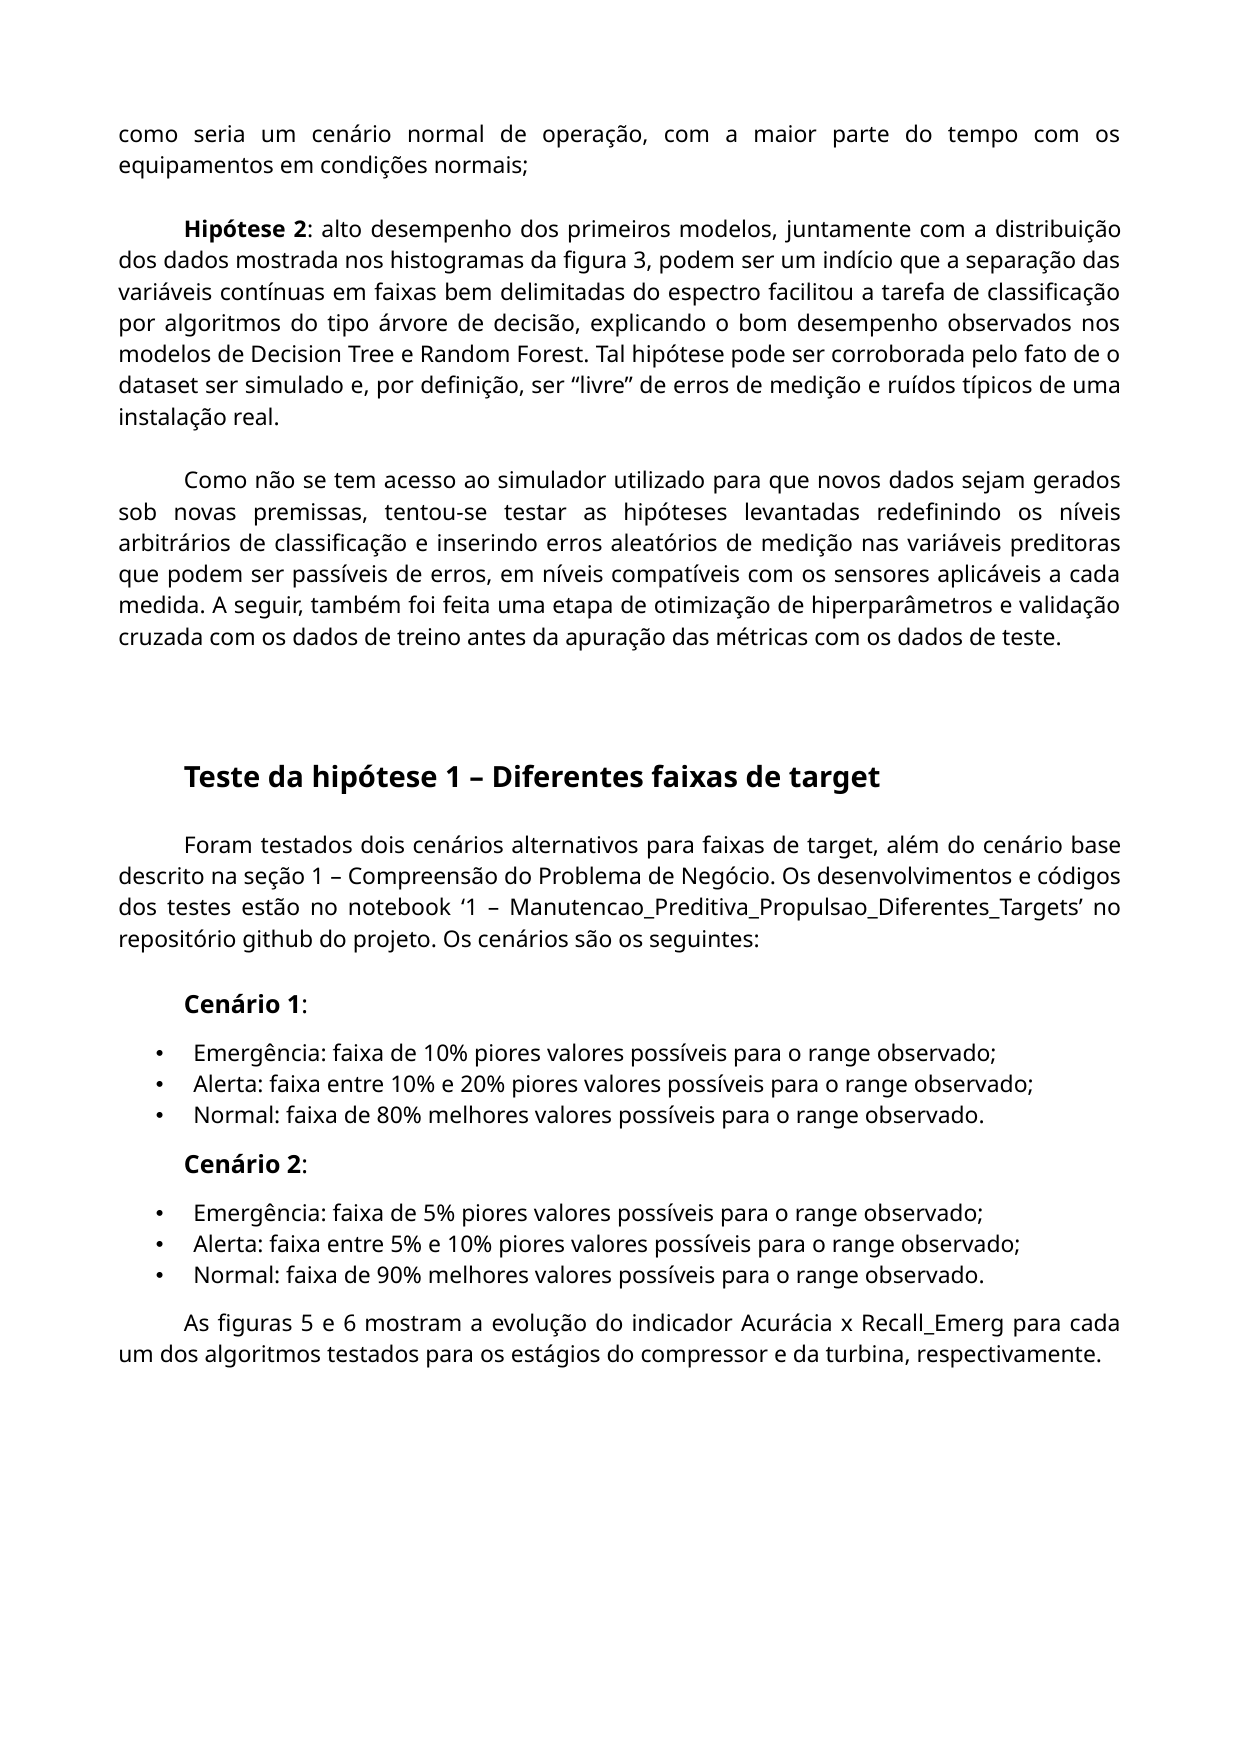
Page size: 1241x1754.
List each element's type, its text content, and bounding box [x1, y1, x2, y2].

list Normal: faixa de 90% melhores valores possíveis para o range observado. [156, 1259, 1122, 1291]
text como seria um cenário normal de operação, com a maior parte do tempo com os equipamentos em condições normais; [118, 118, 1122, 181]
list Alerta: faixa entre 10% e 20% piores valores possíveis para o range observado; [156, 1068, 1122, 1099]
text Hipótese 2: alto desempenho dos primeiros modelos, juntamente com a distribuição dos dados mostrada nos histogramas da figura 3, podem ser um indício que a separação das variáveis contínuas em faixas bem delimitadas do espectro facilitou a tarefa de classificação por algoritmos do tipo árvore de decisão, explicando o bom desempenho observados nos modelos de Decision Tree e Random Forest. Tal hipótese pode ser corroborada pelo fato de o dataset ser simulado e, por definição, ser “livre” de erros de medição e ruídos típicos de uma instalação real. [118, 213, 1122, 432]
list Alerta: faixa entre 5% e 10% piores valores possíveis para o range observado; [156, 1228, 1122, 1259]
text Foram testados dois cenários alternativos para faixas de target, além do cenário base descrito na seção 1 – Compreensão do Problema de Negócio. Os desenvolvimentos e códigos dos testes estão no notebook ‘1 – Manutencao_Preditiva_Propulsao_Diferentes_Targets’ no repositório github do projeto. Os cenários são os seguintes: [118, 829, 1122, 954]
list Emergência: faixa de 10% piores valores possíveis para o range observado; [156, 1037, 1122, 1068]
text Cenário 1: [118, 986, 1122, 1020]
text Como não se tem acesso ao simulador utilizado para que novos dados sejam gerados sob novas premissas, tentou-se testar as hipóteses levantadas redefinindo os níveis arbitrários de classificação e inserindo erros aleatórios de medição nas variáveis preditoras que podem ser passíveis de erros, em níveis compatíveis com os sensores aplicáveis a cada medida. A seguir, também foi feita uma etapa de otimização de hiperparâmetros e validação cruzada com os dados de treino antes da apuração das métricas com os dados de teste. [118, 464, 1122, 652]
list Normal: faixa de 80% melhores valores possíveis para o range observado. [156, 1099, 1122, 1130]
text As figuras 5 e 6 mostram a evolução do indicador Acurácia x Recall_Emerg para cada um dos algoritmos testados para os estágios do compressor e da turbina, respectivamente. [118, 1307, 1122, 1369]
text Cenário 2: [118, 1147, 1122, 1181]
text Teste da hipótese 1 – Diferentes faixas de target [118, 757, 1122, 796]
list Emergência: faixa de 5% piores valores possíveis para o range observado; [156, 1197, 1122, 1228]
